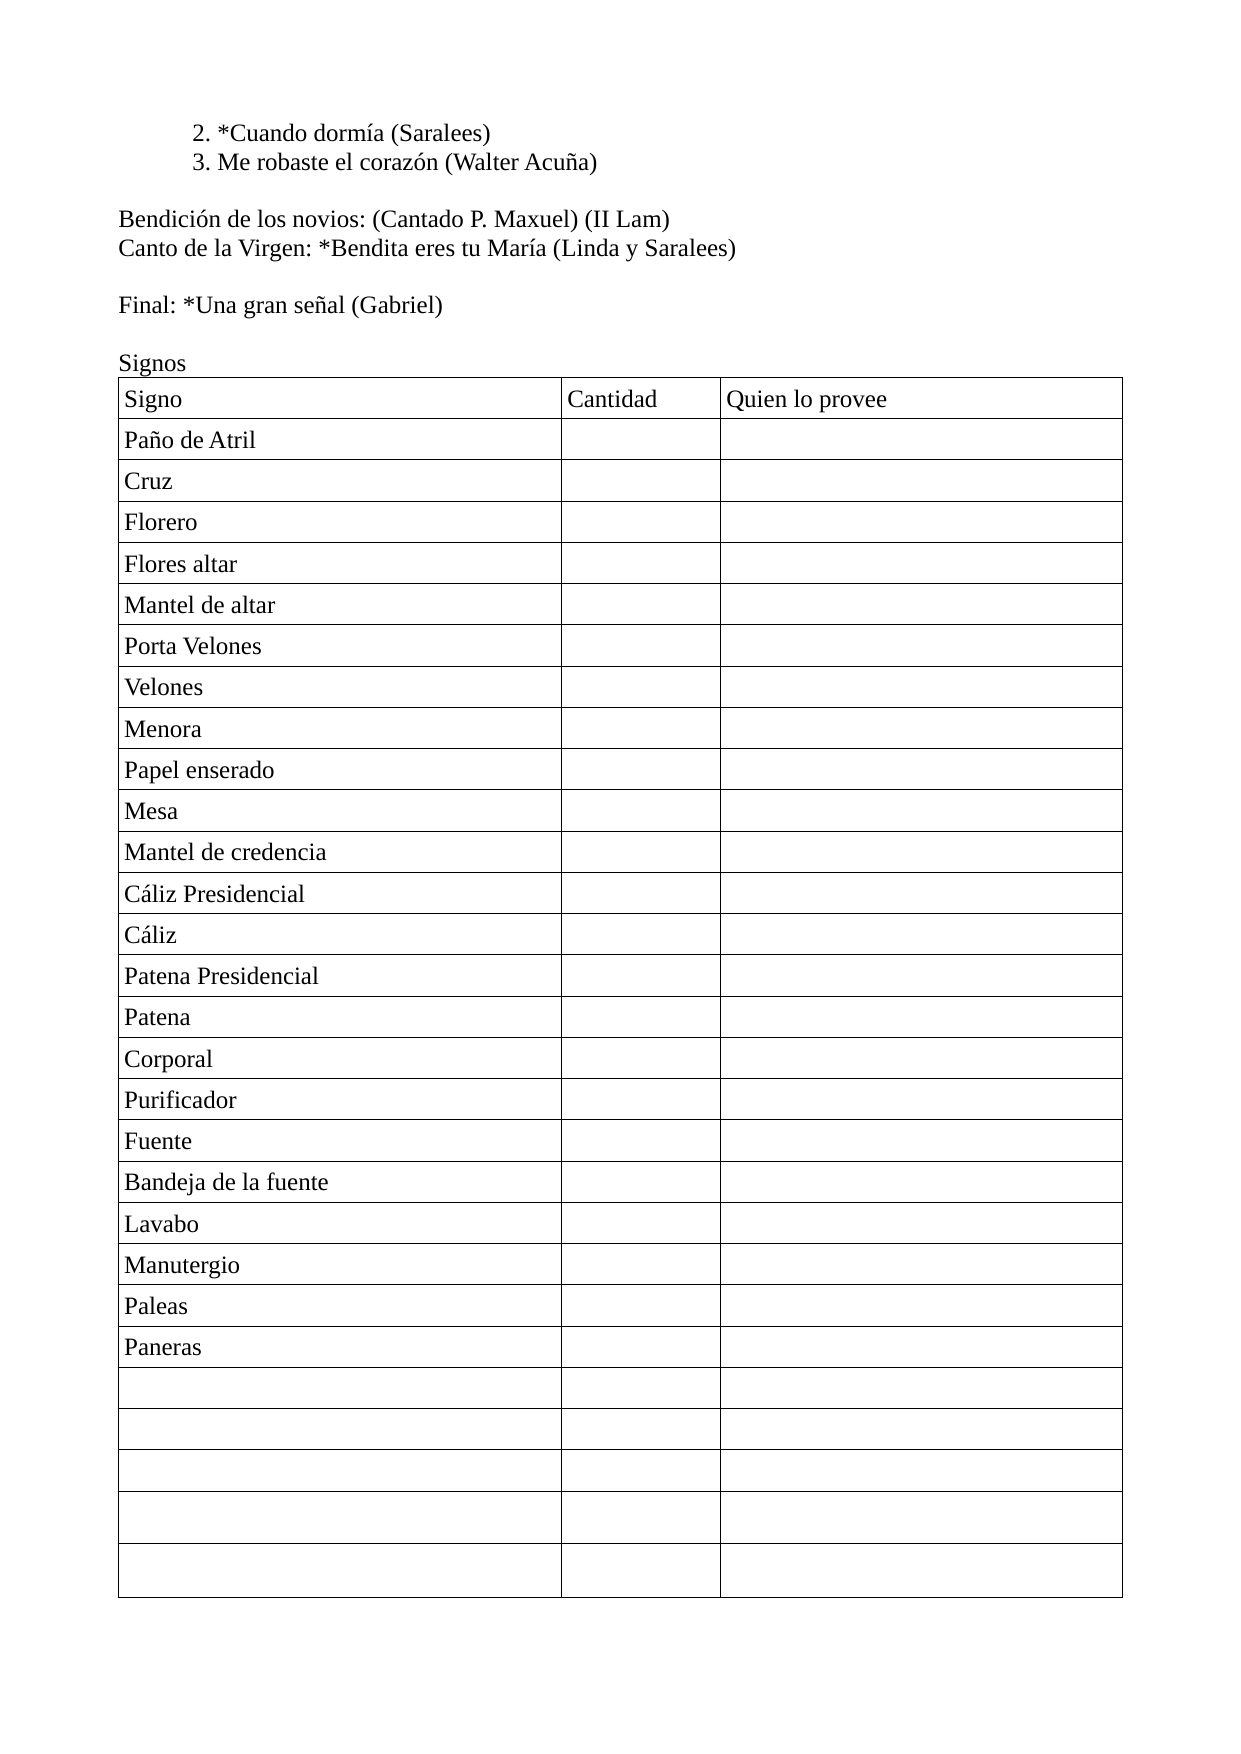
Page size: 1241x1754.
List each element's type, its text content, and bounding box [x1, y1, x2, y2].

table_cell [721, 955, 1122, 996]
table_cell [721, 1079, 1122, 1119]
table_cell [721, 1368, 1122, 1408]
table_cell [721, 708, 1122, 748]
table_cell Paño de Atril [119, 419, 561, 459]
table_cell Cáliz Presidencial [119, 873, 561, 913]
table_cell [562, 832, 720, 872]
table_cell [721, 419, 1122, 459]
table_cell [721, 1244, 1122, 1284]
table_cell [721, 914, 1122, 954]
table_cell [562, 997, 720, 1037]
table_cell [562, 1120, 720, 1161]
table_cell [721, 1544, 1122, 1597]
table_cell [562, 460, 720, 501]
table_cell [721, 1038, 1122, 1078]
text Bendición de los novios: (Cantado P. Maxuel) (II Lam) [118, 204, 1122, 233]
table_cell [562, 584, 720, 624]
text 2. *Cuando dormía (Saralees) [118, 118, 1122, 147]
table_header Cantidad [562, 378, 720, 418]
table_cell Velones [119, 667, 561, 707]
table_cell [721, 460, 1122, 501]
table_cell [562, 1450, 720, 1491]
table_cell [562, 1162, 720, 1202]
table_cell [562, 1492, 720, 1543]
table_cell [562, 543, 720, 583]
table_cell [721, 1492, 1122, 1543]
table_cell Mantel de altar [119, 584, 561, 624]
table_cell [562, 1203, 720, 1243]
table_cell Florero [119, 502, 561, 542]
table_cell [721, 749, 1122, 789]
table_cell Porta Velones [119, 625, 561, 666]
table_cell [721, 667, 1122, 707]
table_cell Patena Presidencial [119, 955, 561, 996]
table_cell [119, 1492, 561, 1543]
table_cell Bandeja de la fuente [119, 1162, 561, 1202]
table_cell [721, 1120, 1122, 1161]
table_cell [562, 1079, 720, 1119]
table_cell [562, 502, 720, 542]
table_cell [562, 1544, 720, 1597]
table_cell Paleas [119, 1285, 561, 1326]
table_cell [721, 1162, 1122, 1202]
table_cell [721, 625, 1122, 666]
table_cell Mesa [119, 790, 561, 831]
table_header Signo [119, 378, 561, 418]
table_cell [721, 1450, 1122, 1491]
table_cell Cruz [119, 460, 561, 501]
table_cell [119, 1450, 561, 1491]
table_cell [119, 1544, 561, 1597]
table_cell [119, 1368, 561, 1408]
table_cell [721, 790, 1122, 831]
table_cell Manutergio [119, 1244, 561, 1284]
table_cell [562, 625, 720, 666]
table_cell [562, 708, 720, 748]
table_cell Menora [119, 708, 561, 748]
table_cell [721, 502, 1122, 542]
table_cell [721, 1409, 1122, 1449]
text Signos [118, 348, 1122, 377]
table_cell Cáliz [119, 914, 561, 954]
table_cell [562, 667, 720, 707]
text Final: *Una gran señal (Gabriel) [118, 291, 1122, 319]
table_cell [721, 832, 1122, 872]
table_cell [562, 914, 720, 954]
table_cell Corporal [119, 1038, 561, 1078]
text 3. Me robaste el corazón (Walter Acuña) [118, 147, 1122, 176]
table_cell [562, 1327, 720, 1367]
table_cell [721, 1285, 1122, 1326]
table_cell [562, 790, 720, 831]
table_header Quien lo provee [721, 378, 1122, 418]
table_cell Purificador [119, 1079, 561, 1119]
table_cell [562, 1409, 720, 1449]
text Canto de la Virgen: *Bendita eres tu María (Linda y Saralees) [118, 233, 1122, 262]
table_cell [562, 1285, 720, 1326]
table_cell Flores altar [119, 543, 561, 583]
table_cell [721, 584, 1122, 624]
table_cell Fuente [119, 1120, 561, 1161]
table_cell [721, 1327, 1122, 1367]
table_cell [562, 1368, 720, 1408]
table_cell [562, 955, 720, 996]
table_cell Lavabo [119, 1203, 561, 1243]
table_cell [721, 543, 1122, 583]
table_cell Patena [119, 997, 561, 1037]
table_cell [721, 873, 1122, 913]
table_cell [562, 1038, 720, 1078]
table_cell Mantel de credencia [119, 832, 561, 872]
table_cell [721, 1203, 1122, 1243]
table_cell [562, 419, 720, 459]
table_cell [562, 749, 720, 789]
table_cell Papel enserado [119, 749, 561, 789]
table_cell [119, 1409, 561, 1449]
table_cell [562, 873, 720, 913]
table_cell [562, 1244, 720, 1284]
table_cell [721, 997, 1122, 1037]
table_cell Paneras [119, 1327, 561, 1367]
